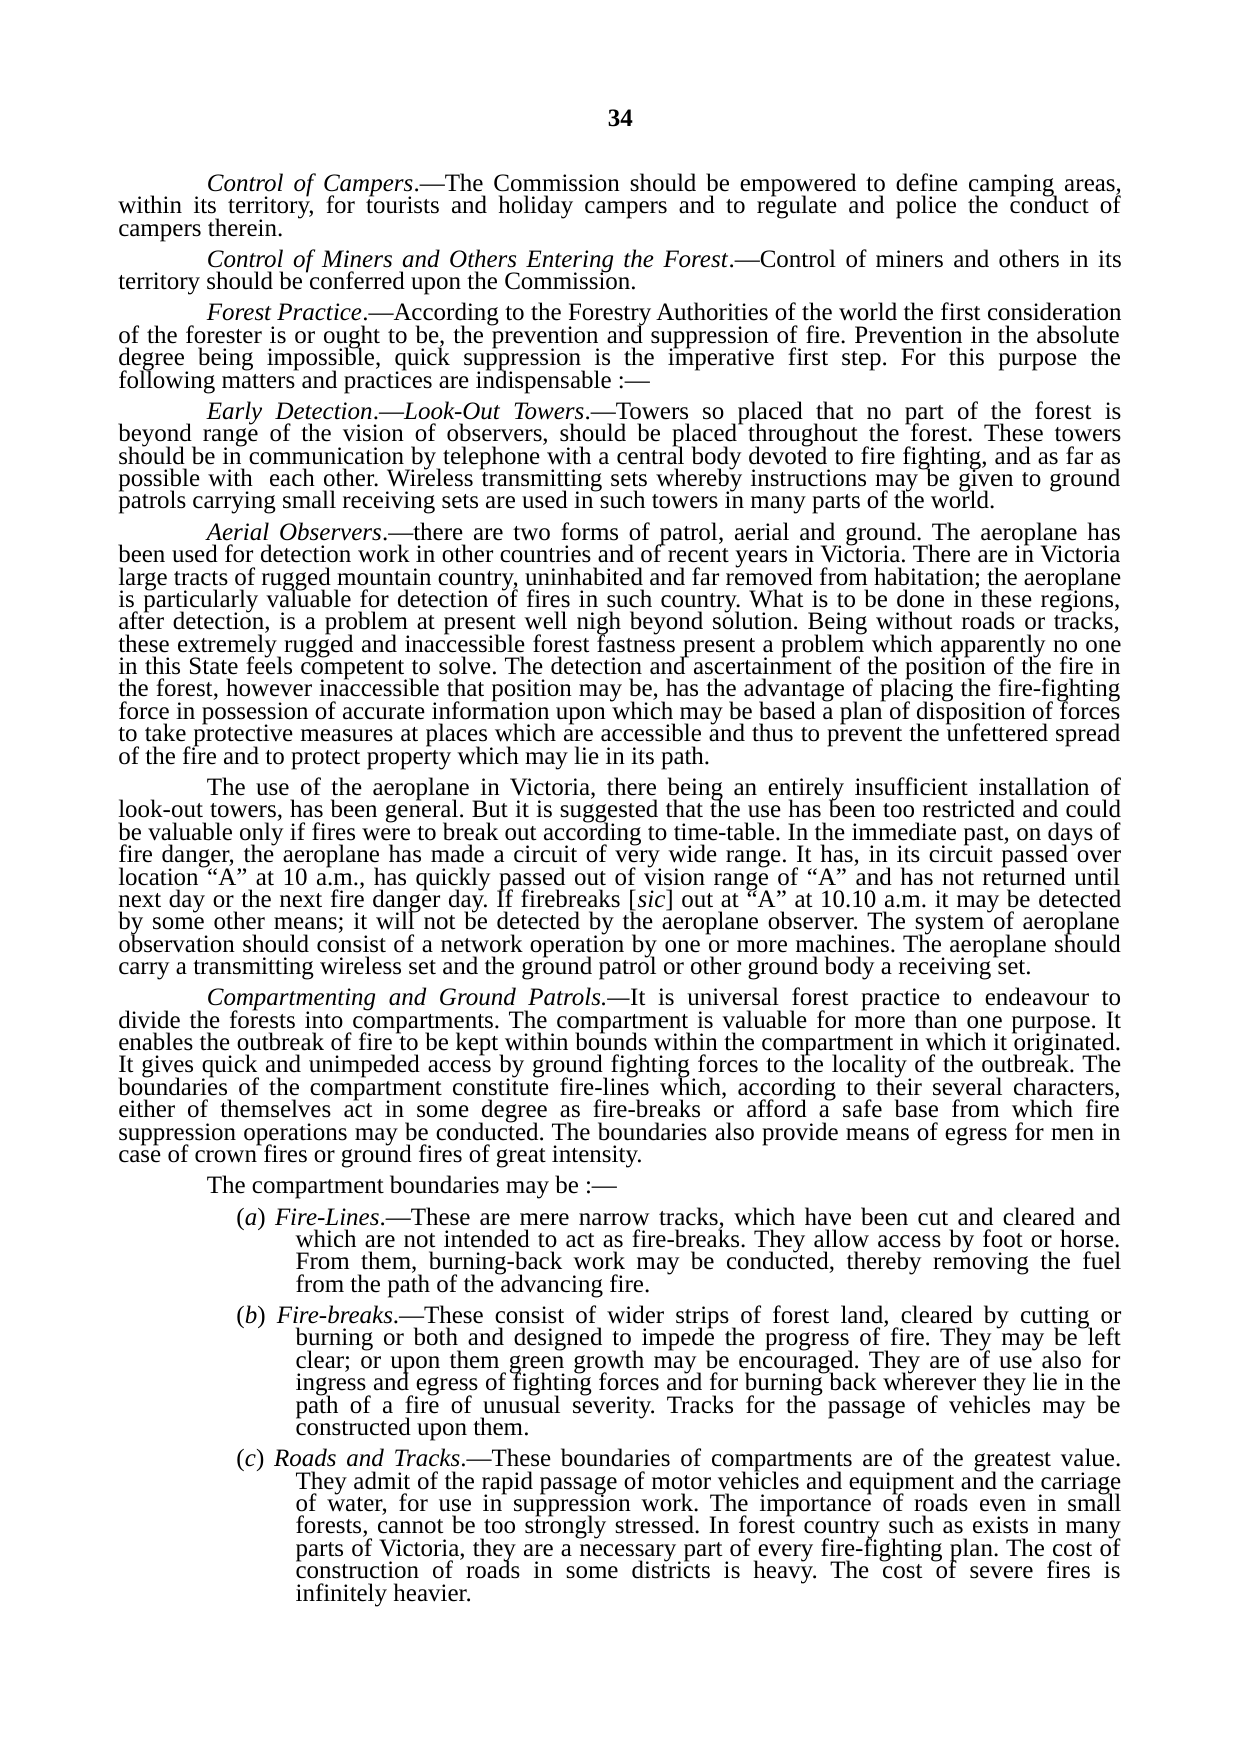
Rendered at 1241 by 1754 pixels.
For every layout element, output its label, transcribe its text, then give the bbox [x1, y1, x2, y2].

text (b) Fire-breaks.—These consist of wider strips of forest land, cleared by cutting or burning or both and designed to impede the progress of fire. They may be left clear; or upon them green growth may be encouraged. They are of use also for ingress and egress of fighting forces and for burning back wherever they lie in the path of a fire of unusual severity. Tracks for the passage of vehicles may be constructed upon them. [236, 1306, 1122, 1440]
text The use of the aeroplane in Victoria, there being an entirely insufficient installation of look-out towers, has been general. But it is suggested that the use has been too restricted and could be valuable only if fires were to break out according to time-table. In the immediate past, on days of fire danger, the aeroplane has made a circuit of very wide range. It has, in its circuit passed over location “A” at 10 a.m., has quickly passed out of vision range of “A” and has not returned until next day or the next fire danger day. If firebreaks [sic] out at “A” at 10.10 a.m. it may be detected by some other means; it will not be detected by the aeroplane observer. The system of aeroplane observation should consist of a network operation by one or more machines. The aeroplane should carry a transmitting wireless set and the ground patrol or other ground body a receiving set. [118, 777, 1122, 979]
text Early Detection.—Look-Out Towers.—Towers so placed that no part of the forest is beyond range of the vision of observers, should be placed throughout the forest. These towers should be in communication by telephone with a central body devoted to fire fighting, and as far as possible with each other. Wireless transmitting sets whereby instructions may be given to ground patrols carrying small receiving sets are used in such towers in many parts of the world. [118, 401, 1122, 513]
text Control of Miners and Others Entering the Forest.—Control of miners and others in its territory should be conferred upon the Commission. [118, 249, 1122, 294]
text Control of Campers.—The Commission should be empowered to define camping areas, within its territory, for tourists and holiday campers and to regulate and police the conduct of campers therein. [118, 173, 1122, 240]
text Aerial Observers.—there are two forms of patrol, aerial and ground. The aeroplane has been used for detection work in other countries and of recent years in Victoria. There are in Victoria large tracts of rugged mountain country, uninhabited and far removed from habitation; the aeroplane is particularly valuable for detection of fires in such country. What is to be done in these regions, after detection, is a problem at present well nigh beyond solution. Being without roads or tracks, these extremely rugged and inaccessible forest fastness present a problem which apparently no one in this State feels competent to solve. The detection and ascertainment of the position of the fire in the forest, however inaccessible that position may be, has the advantage of placing the fire-fighting force in possession of accurate information upon which may be based a plan of disposition of forces to take protective measures at places which are accessible and thus to prevent the unfettered spread of the fire and to protect property which may lie in its path. [118, 522, 1122, 768]
text Forest Practice.—According to the Forestry Authorities of the world the first consideration of the forester is or ought to be, the prevention and suppression of fire. Prevention in the absolute degree being impossible, quick suppression is the imperative first step. For this purpose the following matters and practices are indispensable :— [118, 303, 1122, 392]
text The compartment boundaries may be :— [118, 1176, 1122, 1198]
text (c) Roads and Tracks.—These boundaries of compartments are of the greatest value. They admit of the rapid passage of motor vehicles and equipment and the carriage of water, for use in suppression work. The importance of roads even in small forests, cannot be too strongly stressed. In forest country such as exists in many parts of Victoria, they are a necessary part of every fire-fighting plan. The cost of construction of roads in some districts is heavy. The cost of severe fires is infinitely heavier. [236, 1449, 1122, 1606]
text Compartmenting and Ground Patrols.—It is universal forest practice to endeavour to divide the forests into compartments. The compartment is valuable for more than one purpose. It enables the outbreak of fire to be kept within bounds within the compartment in which it originated. It gives quick and unimpeded access by ground fighting forces to the locality of the outbreak. The boundaries of the compartment constitute fire-lines which, according to their several characters, either of themselves act in some degree as fire-breaks or afford a safe base from which fire suppression operations may be conducted. The boundaries also provide means of egress for men in case of crown fires or ground fires of great intensity. [118, 988, 1122, 1167]
text (a) Fire-Lines.—These are mere narrow tracks, which have been cut and cleared and which are not intended to act as fire-breaks. They allow access by foot or horse. From them, burning-back work may be conducted, thereby removing the fuel from the path of the advancing fire. [236, 1207, 1122, 1297]
